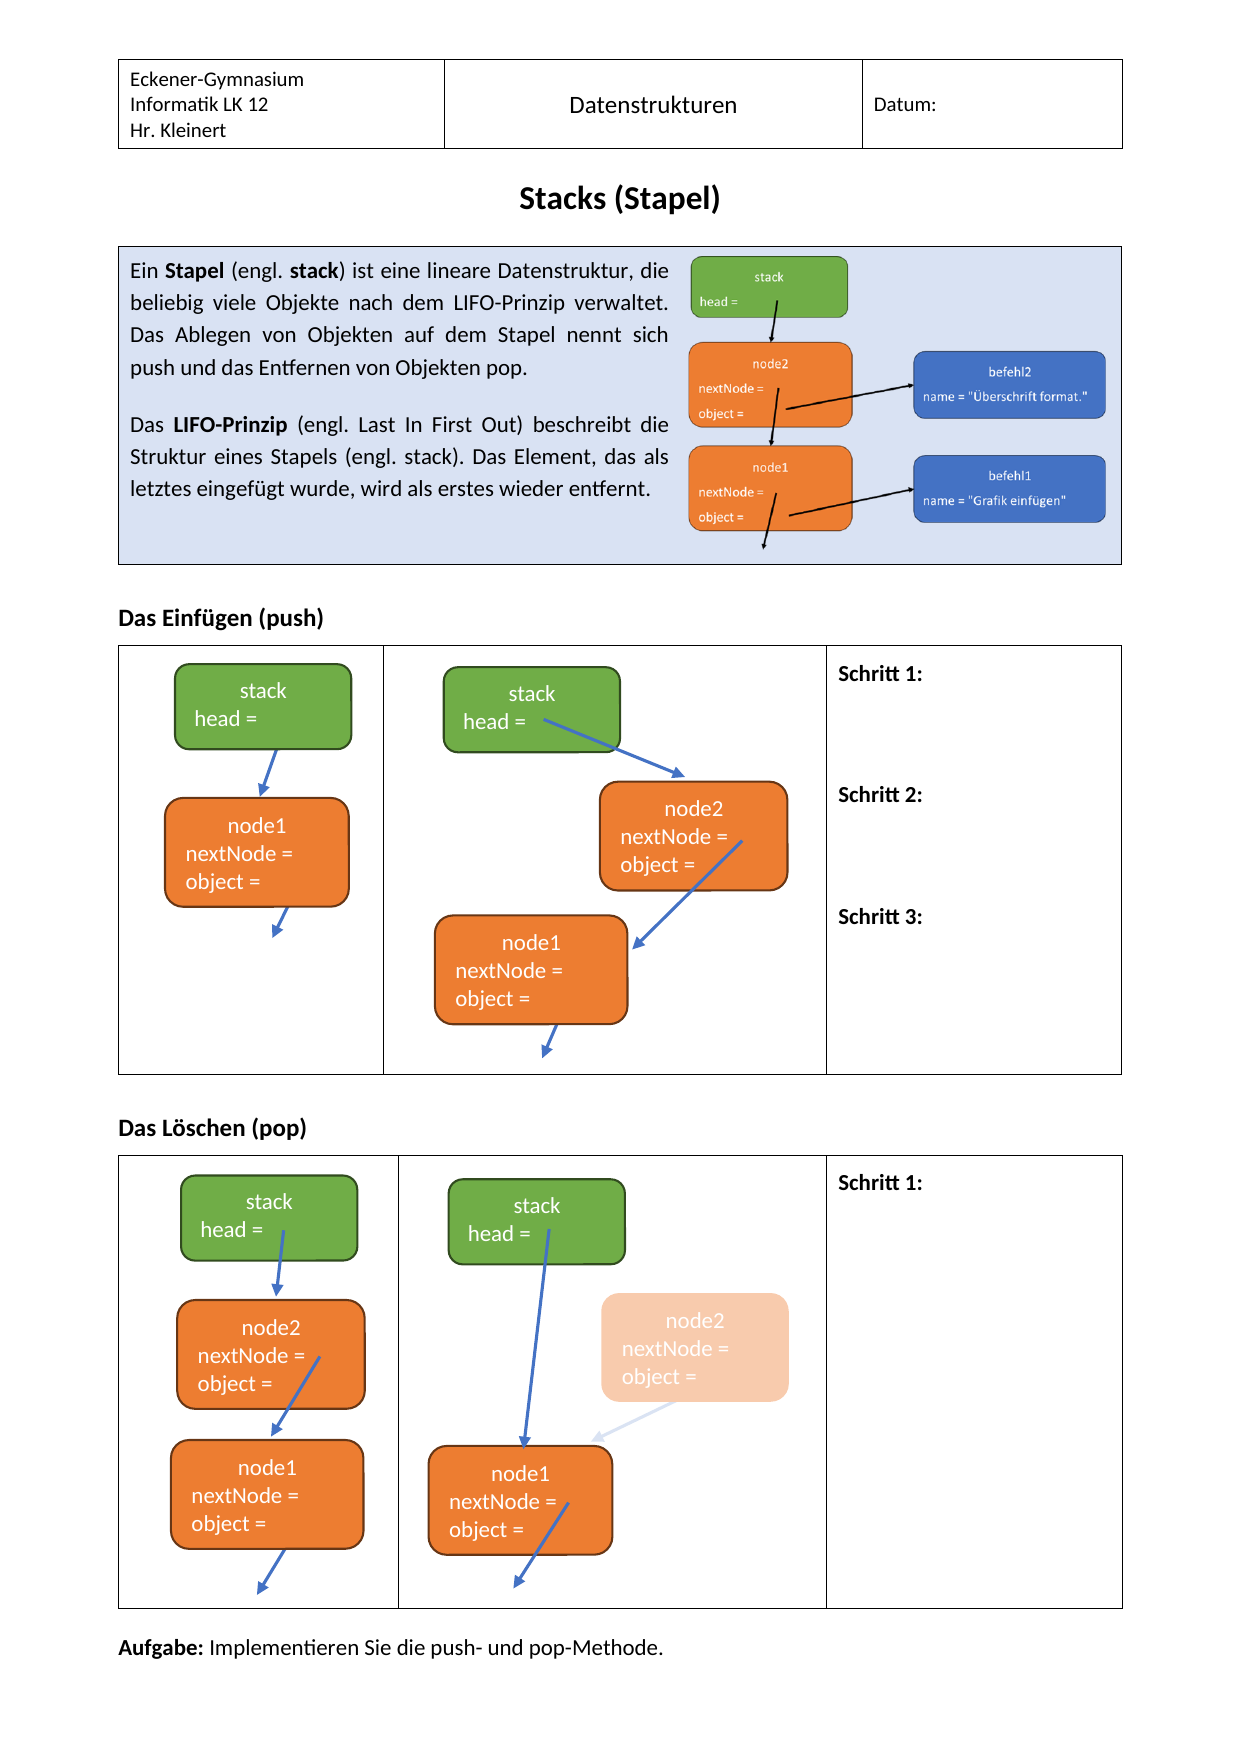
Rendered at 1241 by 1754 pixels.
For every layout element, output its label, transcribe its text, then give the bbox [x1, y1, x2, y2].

text Stacks (Stapel) [118, 177, 1122, 218]
table_header [399, 1156, 826, 1607]
table_header Schritt 1: Schritt 2: Schritt 3: [827, 646, 1121, 1073]
text Das Löschen (pop) [118, 1112, 1122, 1142]
table_header Ein Stapel (engl. stack) ist eine lineare Datenstruktur, die beliebig viele Objekte nach dem LIFO-Prinzip verwaltet. Das Ablegen von Objekten auf dem Stapel nennt sich push und das Entfernen von Objekten pop. Das LIFO-Prinzip (engl. Last In First Out) beschreibt die Struktur eines Stapels (engl. stack). Das Element, das als letztes eingefügt wurde, wird als erstes wieder entfernt. [119, 247, 1121, 564]
table_header Schritt 1: [827, 1156, 1122, 1607]
text Aufgabe: Implementieren Sie die push- und pop-Methode. [118, 1633, 1122, 1662]
table_header [384, 646, 826, 1073]
table_header [119, 646, 383, 1073]
table_header [119, 1156, 398, 1607]
text Das Einfügen (push) [118, 602, 1122, 633]
picture [688, 256, 1106, 555]
